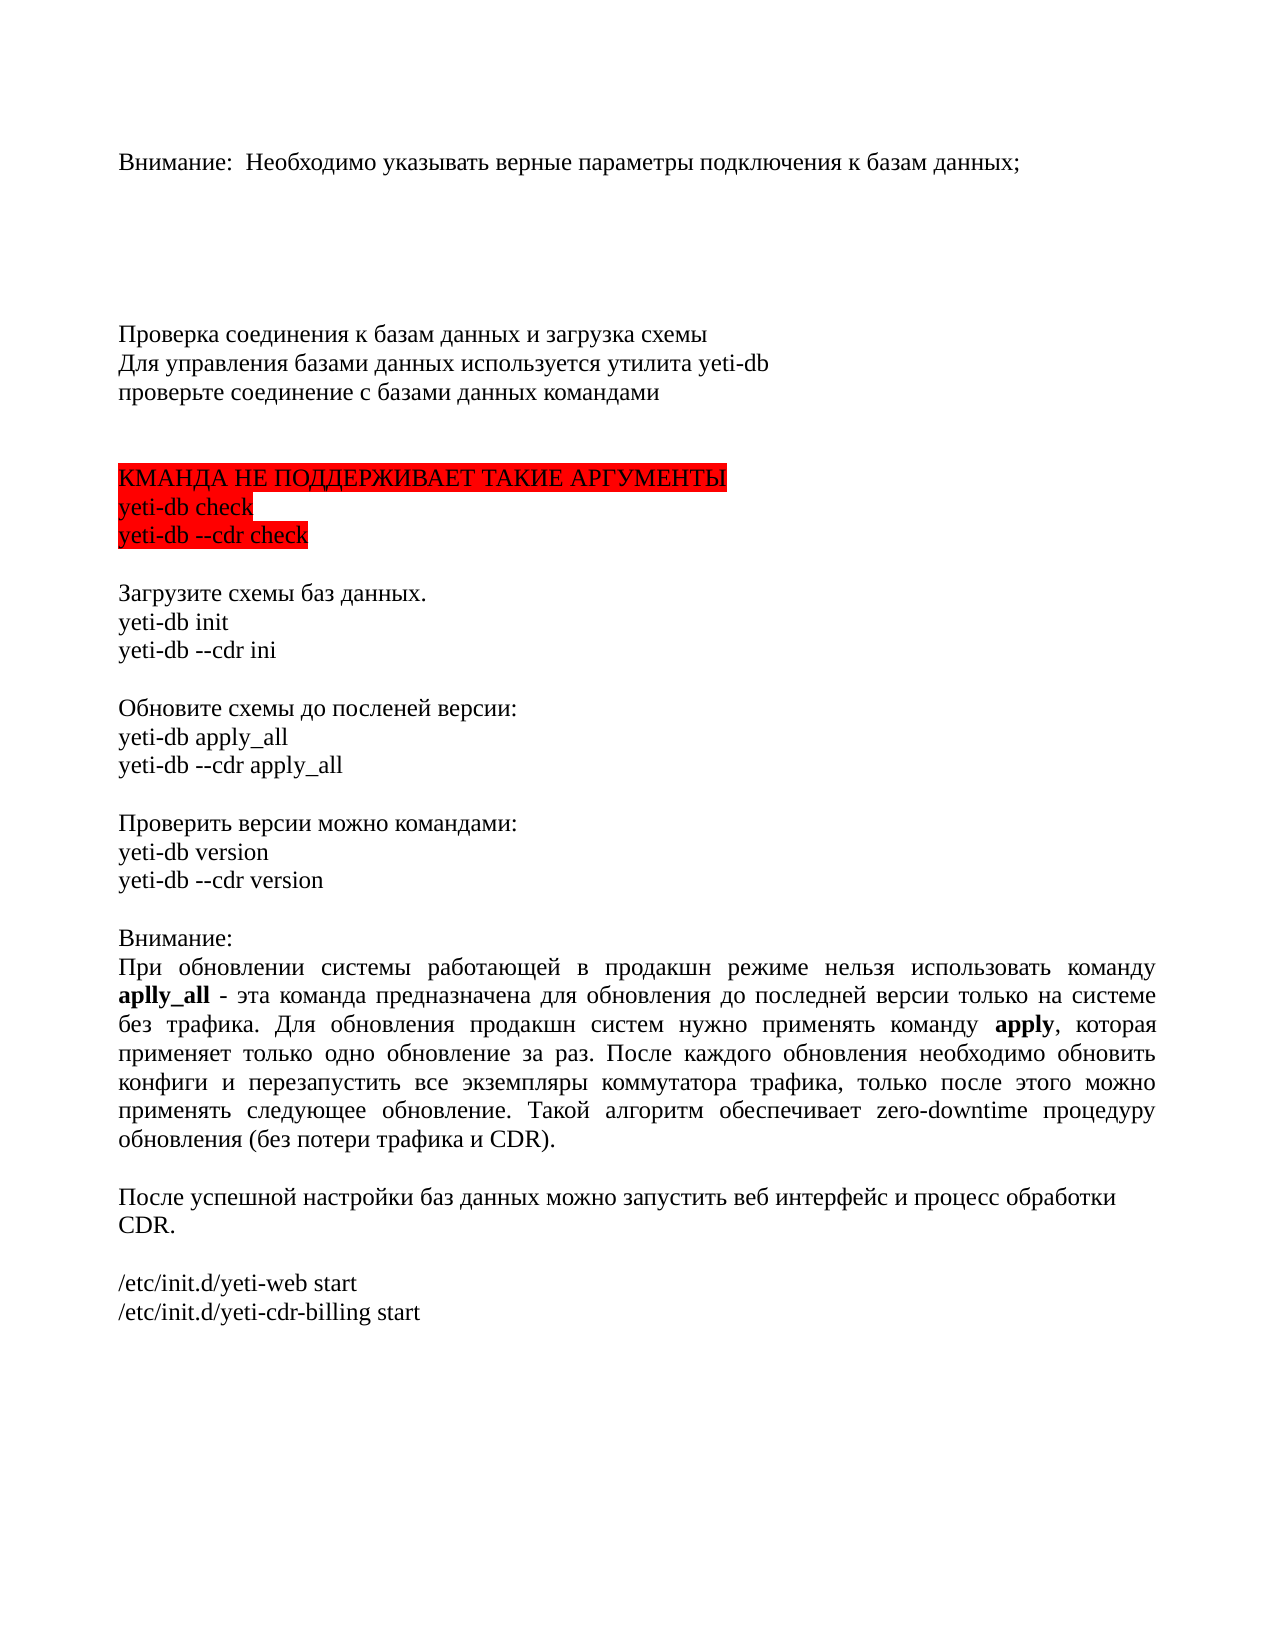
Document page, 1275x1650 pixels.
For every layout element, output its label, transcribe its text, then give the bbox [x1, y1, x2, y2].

text yeti-db --cdr check [118, 521, 1157, 549]
text Внимание: Необходимо указывать верные параметры подключения к базам данных; [118, 147, 1157, 176]
text yeti-db --cdr version [118, 866, 1157, 894]
text yeti-db init [118, 607, 1157, 636]
text Проверить версии можно командами: [118, 808, 1157, 837]
text Проверка соединения к базам данных и загрузка схемы [118, 319, 1157, 348]
text yeti-db check [118, 492, 1157, 521]
text yeti-db --cdr ini [118, 636, 1157, 664]
text Для управления базами данных используется утилита yeti-db [118, 348, 1157, 377]
text yeti-db apply_all [118, 722, 1157, 751]
text /etc/init.d/yeti-cdr-billing start [118, 1297, 1157, 1326]
text yeti-db version [118, 837, 1157, 866]
text проверьте соединение с базами данных командами [118, 377, 1157, 406]
text yeti-db --cdr apply_all [118, 751, 1157, 779]
text /etc/init.d/yeti-web start [118, 1268, 1157, 1297]
text После успешной настройки баз данных можно запустить веб интерфейс и процесс обработки CDR. [118, 1182, 1157, 1239]
text КМАНДА НЕ ПОДДЕРЖИВАЕТ ТАКИЕ АРГУМЕНТЫ [118, 463, 1157, 492]
text Обновите схемы до посленей версии: [118, 693, 1157, 722]
text Загрузите схемы баз данных. [118, 578, 1157, 607]
text Внимание: [118, 923, 1157, 952]
text При обновлении системы работающей в продакшн режиме нельзя использовать команду aplly_all - эта команда предназначена для обновления до последней версии только на системе без трафика. Для обновления продакшн систем нужно применять команду apply, которая применяет только одно обновление за раз. После каждого обновления необходимо обновить конфиги и перезапустить все экземпляры коммутатора трафика, только после этого можно применять следующее обновление. Такой алгоритм обеспечивает zero-downtime процедуру обновления (без потери трафика и CDR). [118, 952, 1157, 1153]
